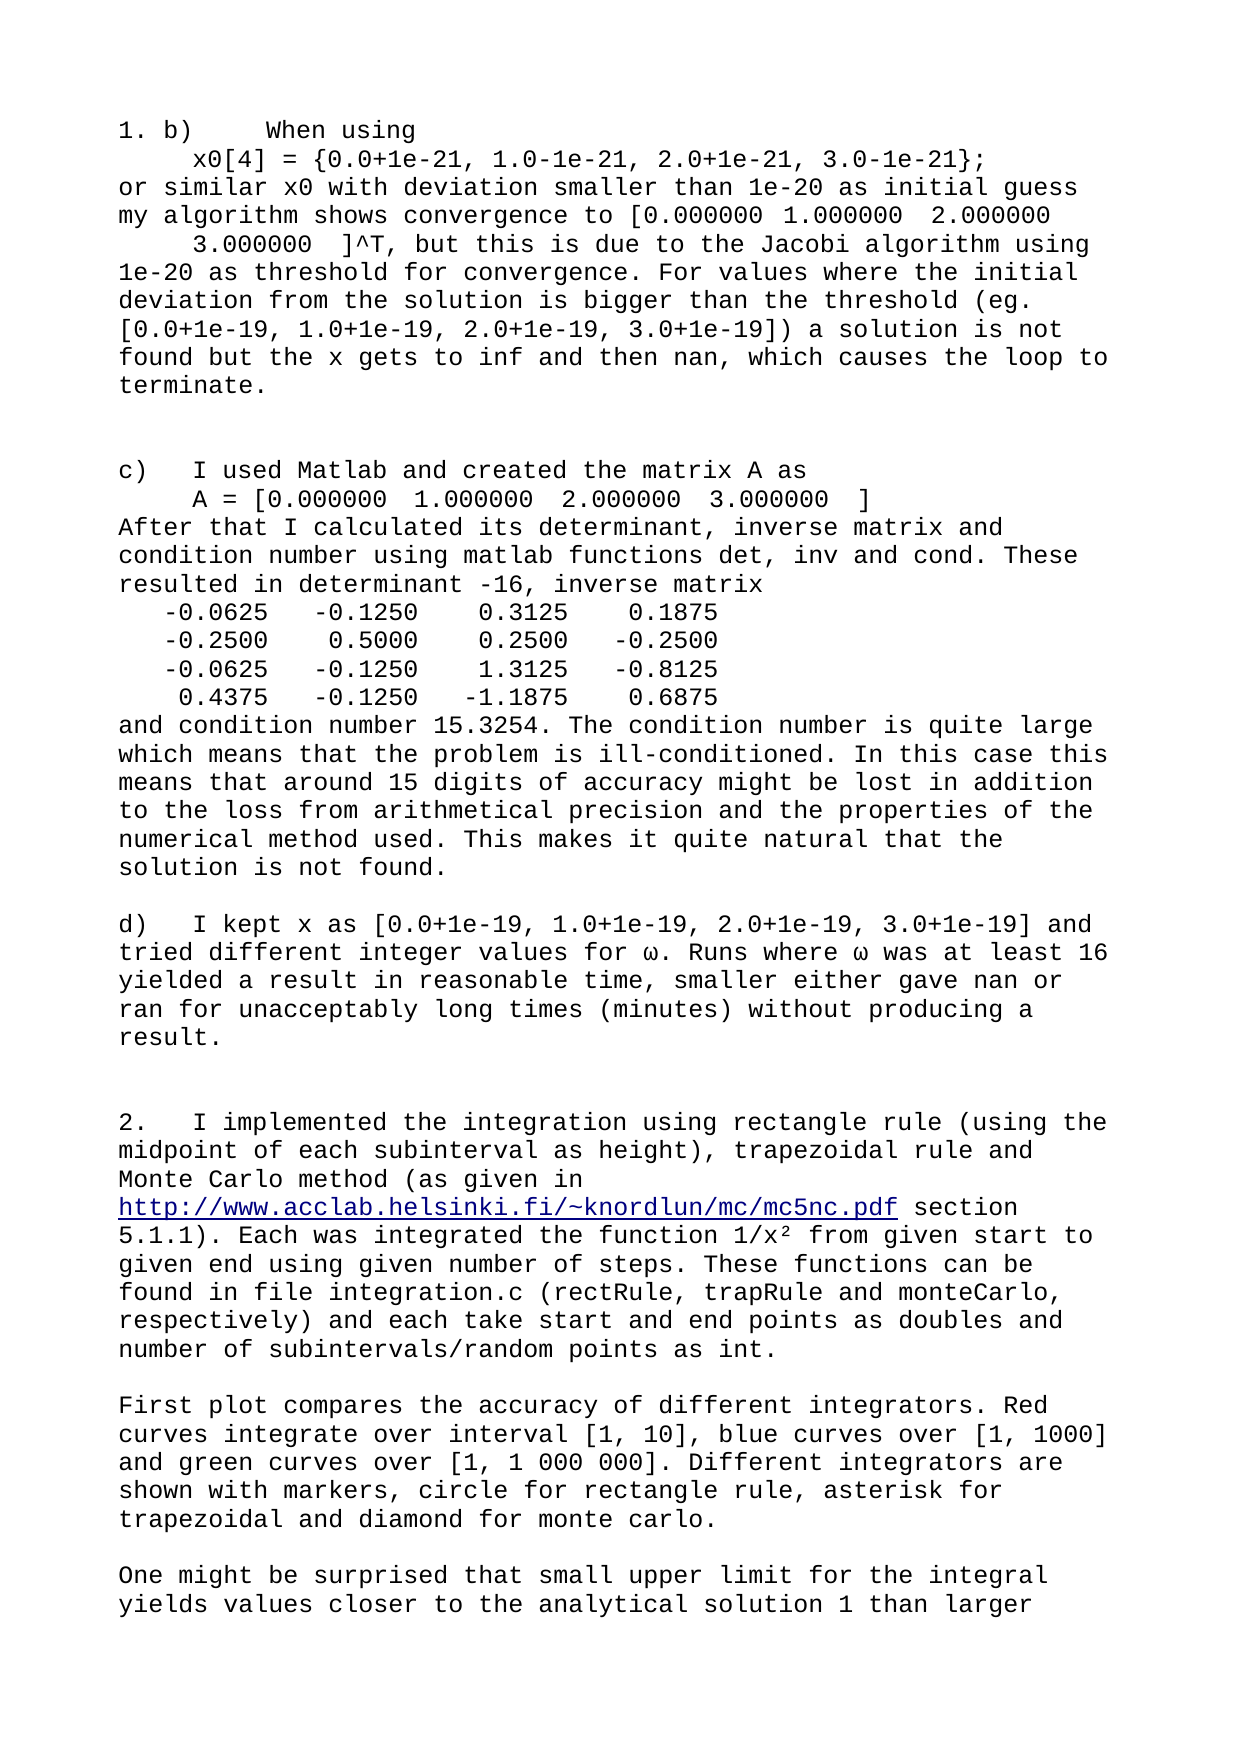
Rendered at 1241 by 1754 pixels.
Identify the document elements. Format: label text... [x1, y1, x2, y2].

text or similar x0 with deviation smaller than 1e-20 as initial guess my algorithm shows convergence to [0.000000 1.000000 2.000000 3.000000 ]^T, but this is due to the Jacobi algorithm using 1e-20 as threshold for convergence. For values where the initial deviation from the solution is bigger than the threshold (eg. [0.0+1e-19, 1.0+1e-19, 2.0+1e-19, 3.0+1e-19]) a solution is not found but the x gets to inf and then nan, which causes the loop to terminate. [118, 175, 1122, 401]
text After that I calculated its determinant, inverse matrix and condition number using matlab functions det, inv and cond. These resulted in determinant -16, inverse matrix [118, 515, 1122, 600]
text -0.0625 -0.1250 0.3125 0.1875 [118, 600, 1122, 628]
text d) I kept x as [0.0+1e-19, 1.0+1e-19, 2.0+1e-19, 3.0+1e-19] and tried different integer values for ω. Runs where ω was at least 16 yielded a result in reasonable time, smaller either gave nan or ran for unacceptably long times (minutes) without producing a result. [118, 911, 1122, 1053]
text 2. I implemented the integration using rectangle rule (using the midpoint of each subinterval as height), trapezoidal rule and Monte Carlo method (as given in http://www.acclab.helsinki.fi/~knordlun/mc/mc5nc.pdf section 5.1.1). Each was integrated the function 1/x² from given start to given end using given number of steps. These functions can be found in file integration.c (rectRule, trapRule and monteCarlo, respectively) and each take start and end points as doubles and number of subintervals/random points as int. [118, 1110, 1122, 1365]
text One might be surprised that small upper limit for the integral yields values closer to the analytical solution 1 than larger [118, 1563, 1122, 1620]
text 0.4375 -0.1250 -1.1875 0.6875 [118, 685, 1122, 713]
text 1. b) When using [118, 118, 1122, 146]
text -0.0625 -0.1250 1.3125 -0.8125 [118, 656, 1122, 685]
text x0[4] = {0.0+1e-21, 1.0-1e-21, 2.0+1e-21, 3.0-1e-21}; [118, 146, 1122, 175]
text First plot compares the accuracy of different integrators. Red curves integrate over interval [1, 10], blue curves over [1, 1000] and green curves over [1, 1 000 000]. Different integrators are shown with markers, circle for rectangle rule, asterisk for trapezoidal and diamond for monte carlo. [118, 1393, 1122, 1535]
text c) I used Matlab and created the matrix A as [118, 458, 1122, 486]
text -0.2500 0.5000 0.2500 -0.2500 [118, 628, 1122, 656]
text and condition number 15.3254. The condition number is quite large which means that the problem is ill-conditioned. In this case this means that around 15 digits of accuracy might be lost in addition to the loss from arithmetical precision and the properties of the numerical method used. This makes it quite natural that the solution is not found. [118, 713, 1122, 883]
text A = [0.000000 1.000000 2.000000 3.000000 ] [118, 486, 1122, 515]
